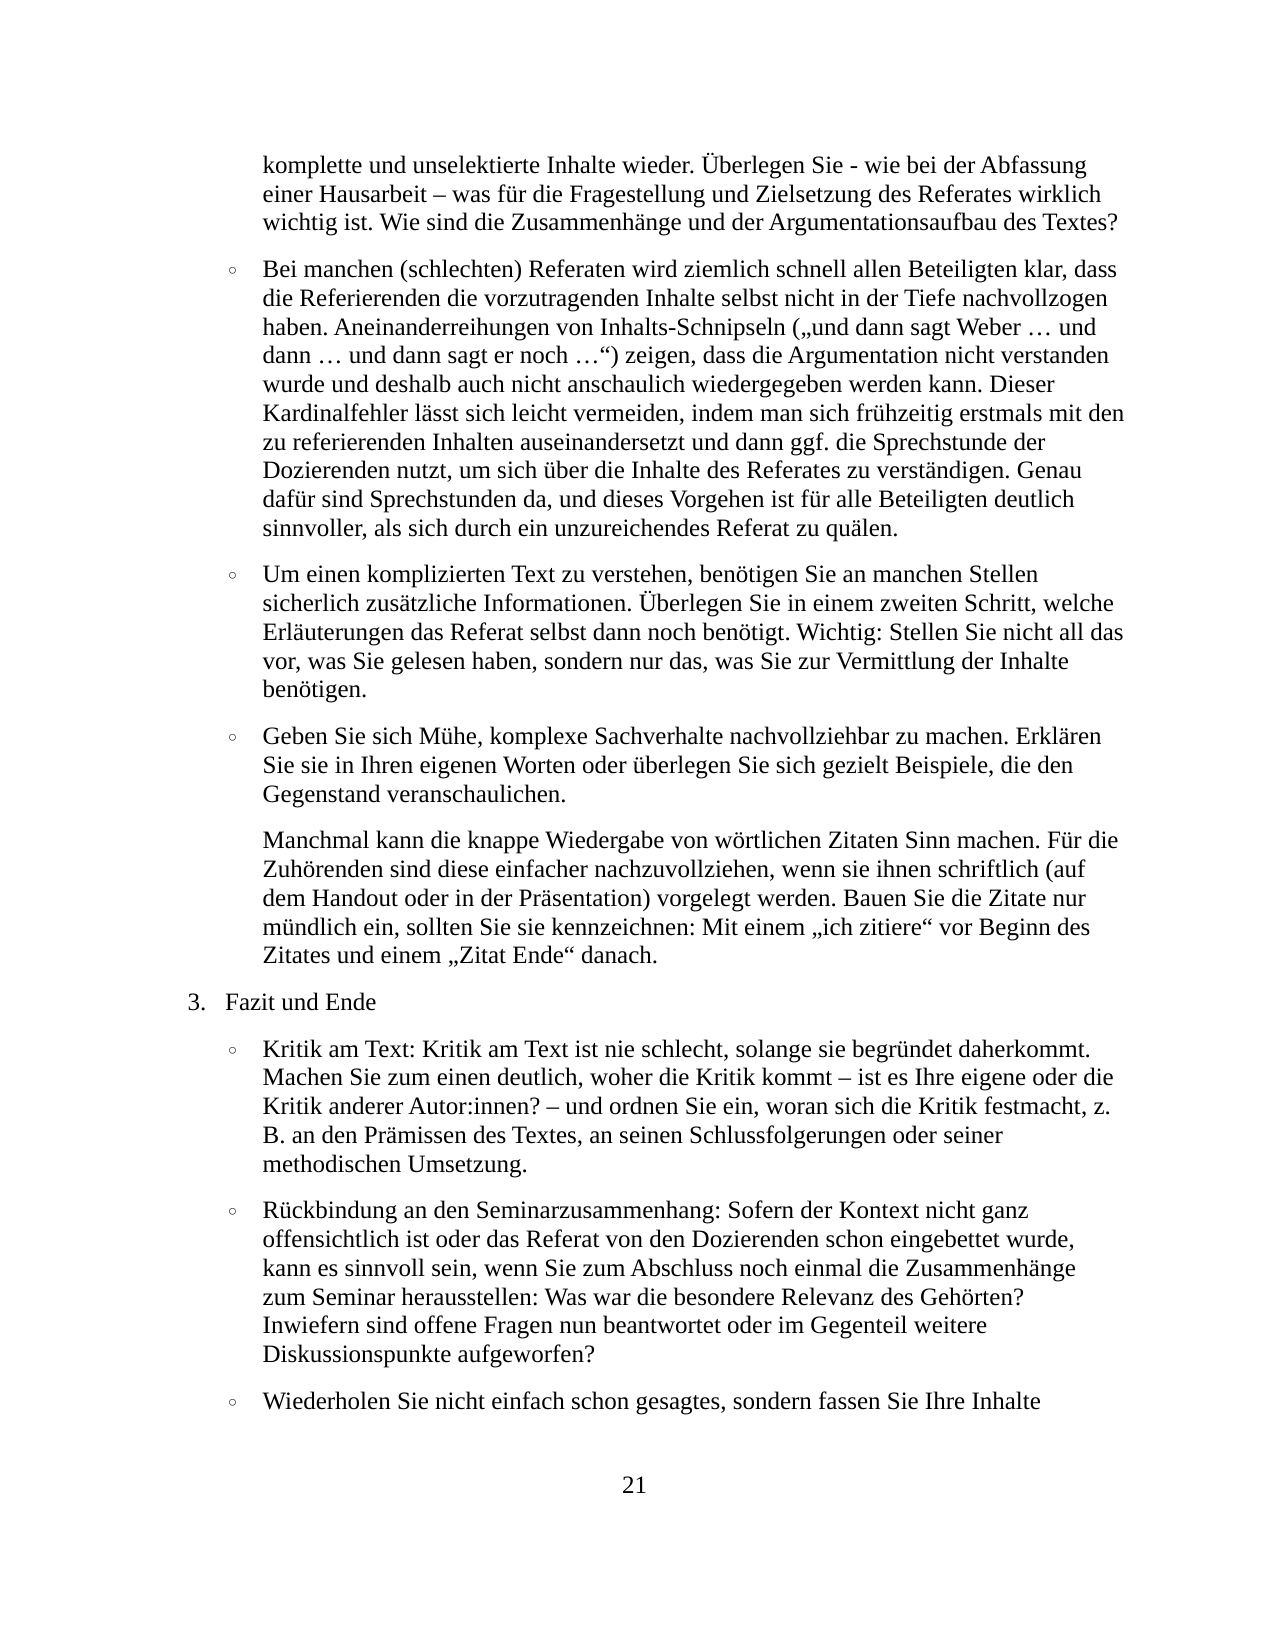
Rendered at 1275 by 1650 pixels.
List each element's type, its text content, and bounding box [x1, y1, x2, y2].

list komplette und unselektierte Inhalte wieder. Überlegen Sie - wie bei der Abfassung einer Hausarbeit – was für die Fragestellung und Zielsetzung des Referates wirklich wichtig ist. Wie sind die Zusammenhänge und der Argumentationsaufbau des Textes? [225, 150, 1125, 236]
list Bei manchen (schlechten) Referaten wird ziemlich schnell allen Beteiligten klar, dass die Referierenden die vorzutragenden Inhalte selbst nicht in der Tiefe nachvollzogen haben. Aneinanderreihungen von Inhalts-Schnipseln („und dann sagt Weber … und dann … und dann sagt er noch …“) zeigen, dass die Argumentation nicht verstanden wurde und deshalb auch nicht anschaulich wiedergegeben werden kann. Dieser Kardinalfehler lässt sich leicht vermeiden, indem man sich frühzeitig erstmals mit den zu referierenden Inhalten auseinandersetzt und dann ggf. die Sprechstunde der Dozierenden nutzt, um sich über die Inhalte des Referates zu verständigen. Genau dafür sind Sprechstunden da, und dieses Vorgehen ist für alle Beteiligten deutlich sinnvoller, als sich durch ein unzureichendes Referat zu quälen. [225, 254, 1125, 542]
list Rückbindung an den Seminarzusammenhang: Sofern der Kontext nicht ganz offensichtlich ist oder das Referat von den Dozierenden schon eingebettet wurde, kann es sinnvoll sein, wenn Sie zum Abschluss noch einmal die Zusammenhänge zum Seminar herausstellen: Was war die besondere Relevanz des Gehörten? Inwiefern sind offene Fragen nun beantwortet oder im Gegenteil weitere Diskussionspunkte aufgeworfen? [225, 1195, 1125, 1368]
list Geben Sie sich Mühe, komplexe Sachverhalte nachvollziehbar zu machen. Erklären Sie sie in Ihren eigenen Worten oder überlegen Sie sich gezielt Beispiele, die den Gegenstand veranschaulichen. [225, 721, 1125, 807]
list Manchmal kann die knappe Wiedergabe von wörtlichen Zitaten Sinn machen. Für die Zuhörenden sind diese einfacher nachzuvollziehen, wenn sie ihnen schriftlich (auf dem Handout oder in der Präsentation) vorgelegt werden. Bauen Sie die Zitate nur mündlich ein, sollten Sie sie kennzeichnen: Mit einem „ich zitiere“ vor Beginn des Zitates und einem „Zitat Ende“ danach. [225, 825, 1125, 969]
list Kritik am Text: Kritik am Text ist nie schlecht, solange sie begründet daherkommt. Machen Sie zum einen deutlich, woher die Kritik kommt – ist es Ihre eigene oder die Kritik anderer Autor:innen? – und ordnen Sie ein, woran sich die Kritik festmacht, z. B. an den Prämissen des Textes, an seinen Schlussfolgerungen oder seiner methodischen Umsetzung. [225, 1034, 1125, 1177]
list Fazit und Ende [187, 987, 1125, 1016]
list Wiederholen Sie nicht einfach schon gesagtes, sondern fassen Sie Ihre Inhalte [225, 1386, 1125, 1414]
list Um einen komplizierten Text zu verstehen, benötigen Sie an manchen Stellen sicherlich zusätzliche Informationen. Überlegen Sie in einem zweiten Schritt, welche Erläuterungen das Referat selbst dann noch benötigt. Wichtig: Stellen Sie nicht all das vor, was Sie gelesen haben, sondern nur das, was Sie zur Vermittlung der Inhalte benötigen. [225, 559, 1125, 703]
